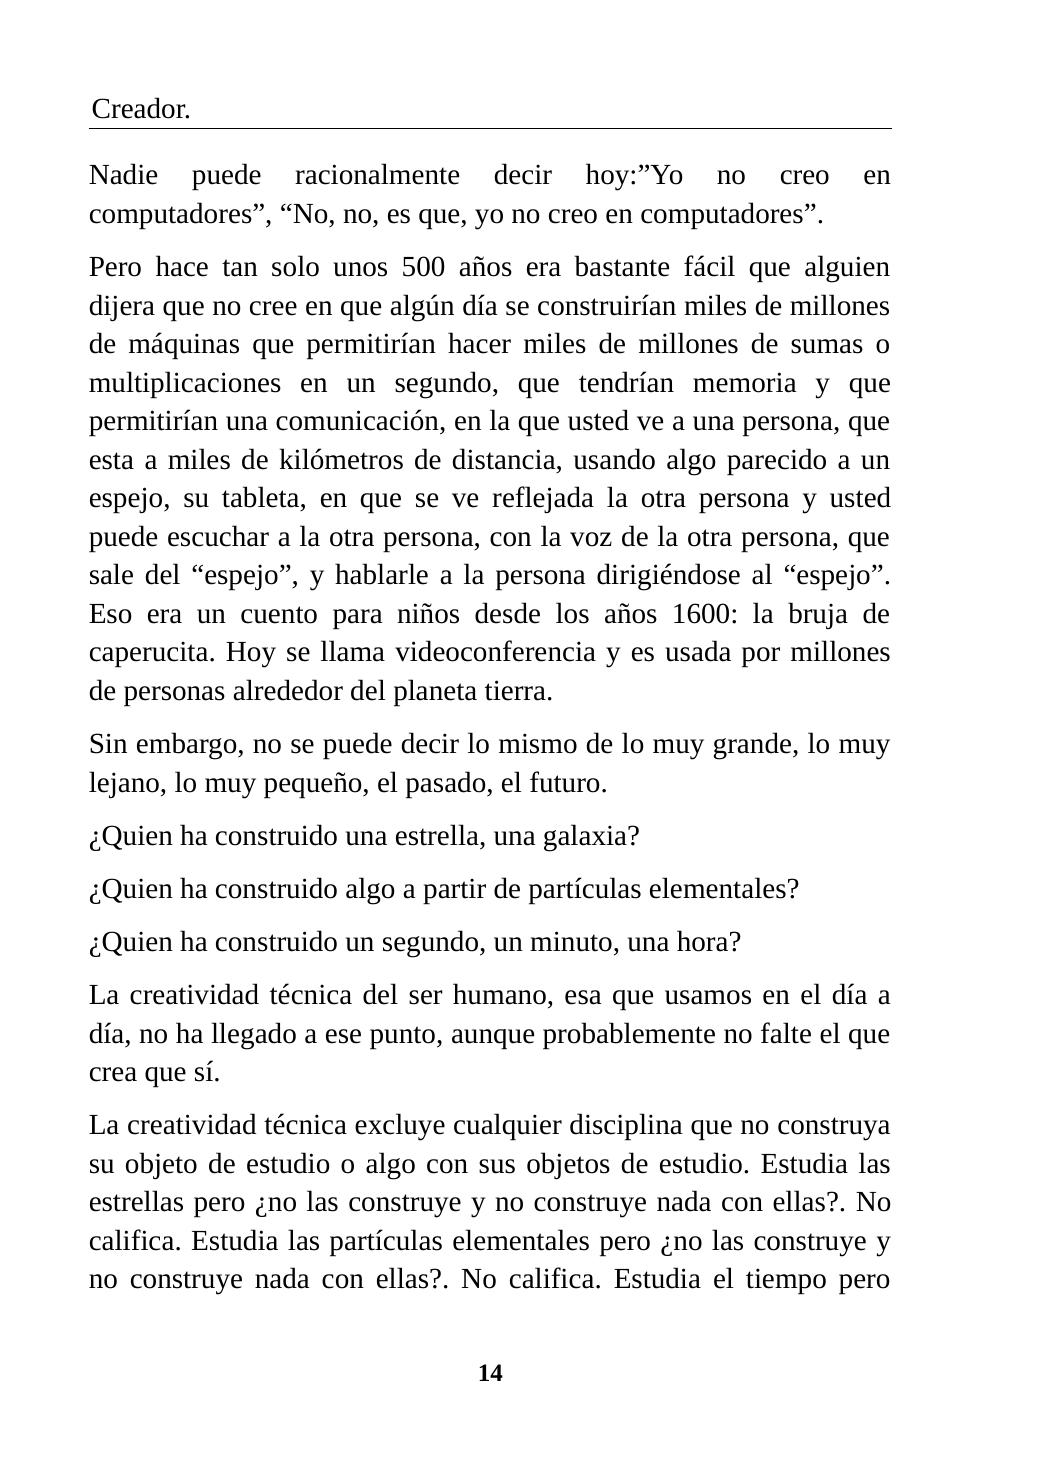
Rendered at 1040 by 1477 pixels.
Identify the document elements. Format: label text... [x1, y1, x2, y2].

text Sin embargo, no se puede decir lo mismo de lo muy grande, lo muy lejano, lo muy pequeño, el pasado, el futuro. [88, 726, 892, 798]
text La creatividad técnica del ser humano, esa que usamos en el día a día, no ha llegado a ese punto, aunque probablemente no falte el que crea que sí. [88, 977, 892, 1088]
text ¿Quien ha construido una estrella, una galaxia? [88, 818, 892, 851]
text ¿Quien ha construido algo a partir de partículas elementales? [88, 871, 892, 904]
text La creatividad técnica excluye cualquier disciplina que no construya su objeto de estudio o algo con sus objetos de estudio. Estudia las estrellas pero ¿no las construye y no construye nada con ellas?. No califica. Estudia las partículas elementales pero ¿no las construye y no construye nada con ellas?. No califica. Estudia el tiempo pero [88, 1107, 892, 1295]
text Nadie puede racionalmente decir hoy:”Yo no creo en computadores”, “No, no, es que, yo no creo en computadores”. [88, 157, 892, 229]
text Pero hace tan solo unos 500 años era bastante fácil que alguien dijera que no cree en que algún día se construirían miles de millones de máquinas que permitirían hacer miles de millones de sumas o multiplicaciones en un segundo, que tendrían memoria y que permitirían una comunicación, en la que usted ve a una persona, que esta a miles de kilómetros de distancia, usando algo parecido a un espejo, su tableta, en que se ve reflejada la otra persona y usted puede escuchar a la otra persona, con la voz de la otra persona, que sale del “espejo”, y hablarle a la persona dirigiéndose al “espejo”. Eso era un cuento para niños desde los años 1600: la bruja de caperucita. Hoy se llama videoconferencia y es usada por millones de personas alrededor del planeta tierra. [88, 249, 892, 707]
text ¿Quien ha construido un segundo, un minuto, una hora? [88, 924, 892, 958]
